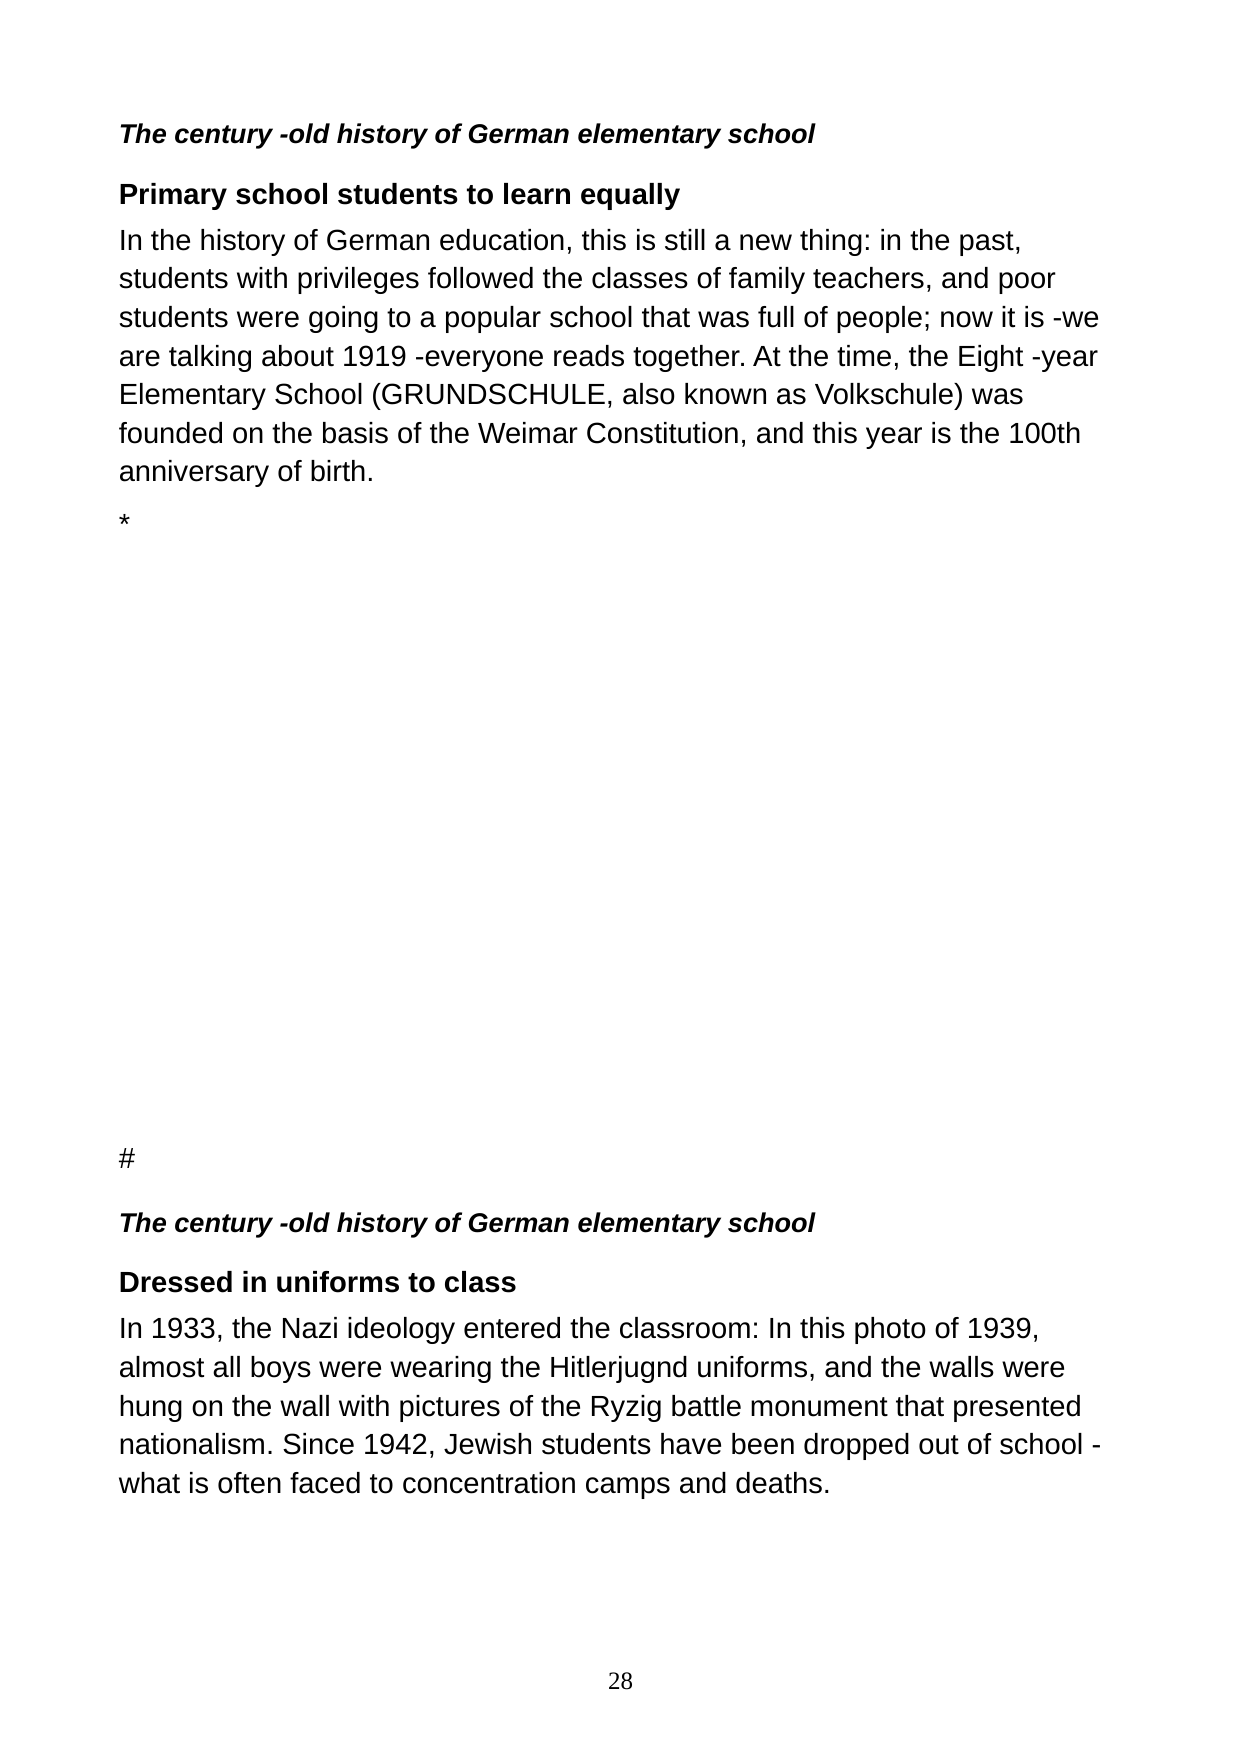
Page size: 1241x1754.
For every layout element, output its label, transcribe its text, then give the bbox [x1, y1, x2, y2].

subtitle The century -old history of German elementary school [118, 1207, 1122, 1238]
text In the history of German education, this is still a new thing: in the past, students with privileges followed the classes of family teachers, and poor students were going to a popular school that was full of people; now it is -we are talking about 1919 -everyone reads together. At the time, the Eight -year Elementary School (GRUNDSCHULE, also known as Volkschule) was founded on the basis of the Weimar Constitution, and this year is the 100th anniversary of birth. [118, 223, 1122, 488]
subtitle Dressed in uniforms to class [118, 1265, 1122, 1299]
text In 1933, the Nazi ideology entered the classroom: In this photo of 1939, almost all boys were wearing the Hitlerjugnd uniforms, and the walls were hung on the wall with pictures of the Ryzig battle monument that presented nationalism. Since 1942, Jewish students have been dropped out of school -what is often faced to concentration camps and deaths. [118, 1311, 1122, 1499]
subtitle Primary school students to learn equally [118, 177, 1122, 210]
subtitle The century -old history of German elementary school [118, 118, 1122, 150]
text * # [118, 507, 1122, 1175]
